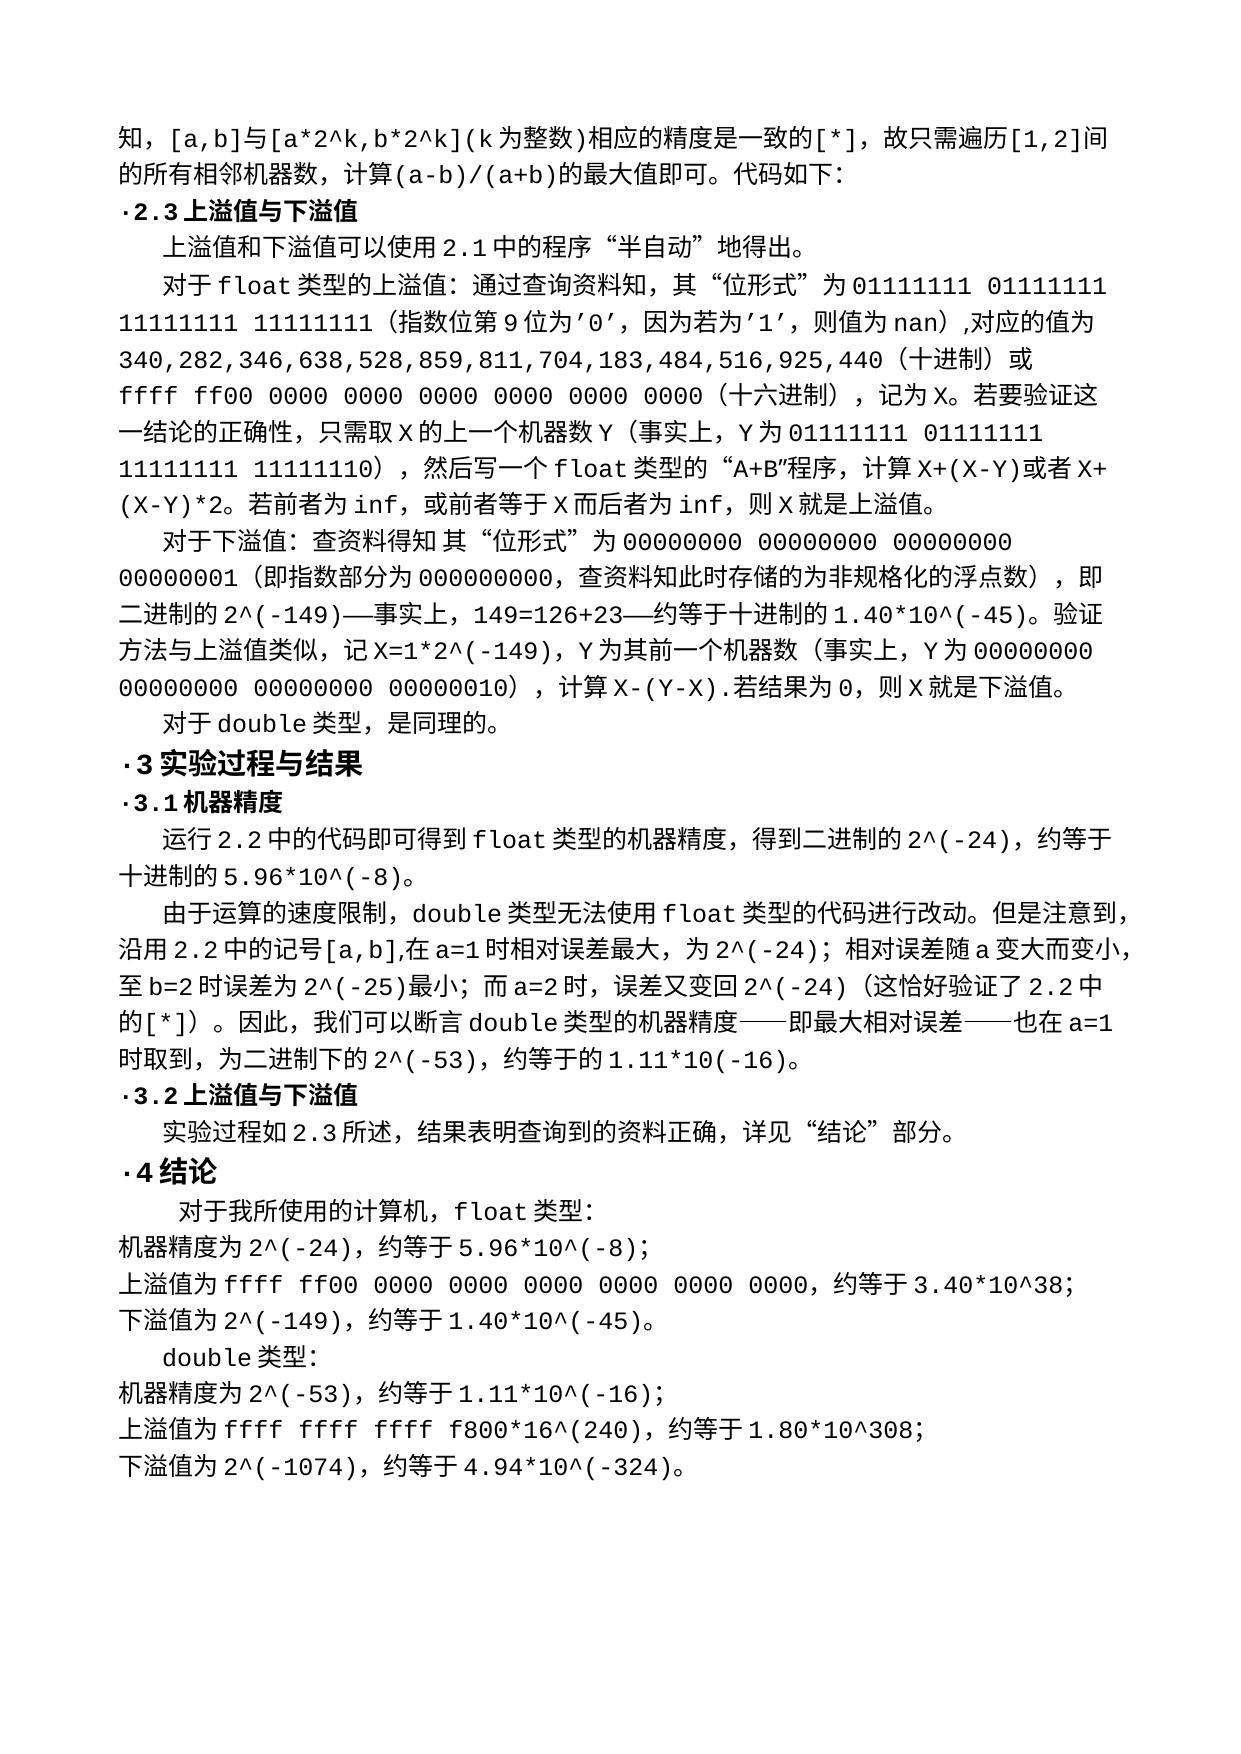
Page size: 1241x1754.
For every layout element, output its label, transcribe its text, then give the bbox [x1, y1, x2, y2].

text 对于下溢值：查资料得知 其“位形式”为00000000 00000000 00000000 00000001（即指数部分为000000000，查资料知此时存储的为非规格化的浮点数），即二进制的2^(-149)——事实上，149=126+23——约等于十进制的1.40*10^(-45)。验证方法与上溢值类似，记X=1*2^(-149)，Y为其前一个机器数（事实上，Y为00000000 00000000 00000000 00000010），计算X-(Y-X).若结果为0，则X就是下溢值。 [118, 521, 1122, 704]
text ·2.3上溢值与下溢值 [118, 191, 1122, 227]
text 由于运算的速度限制，double类型无法使用float类型的代码进行改动。但是注意到，沿用2.2中的记号[a,b],在a=1时相对误差最大，为2^(-24)；相对误差随a变大而变小，至b=2时误差为2^(-25)最小；而a=2时，误差又变回2^(-24)（这恰好验证了2.2中的[*]）。因此，我们可以断言double类型的机器精度——即最大相对误差——也在a=1时取到，为二进制下的2^(-53)，约等于的1.11*10(-16)。 [118, 893, 1122, 1076]
text 下溢值为2^(-1074)，约等于4.94*10^(-324)。 [118, 1446, 1122, 1483]
text 对于我所使用的计算机，float类型： 机器精度为2^(-24)，约等于5.96*10^(-8)； 上溢值为ffff ff00 0000 0000 0000 0000 0000 0000，约等于3.40*10^38； 下溢值为2^(-149)，约等于1.40*10^(-45)。 double类型： [118, 1191, 1122, 1373]
text ·3.1机器精度 [118, 783, 1122, 819]
text ·4结论 [118, 1148, 1122, 1191]
text 运行2.2中的代码即可得到float类型的机器精度，得到二进制的2^(-24)，约等于十进制的5.96*10^(-8)。 [118, 819, 1122, 893]
text 实验过程如2.3所述，结果表明查询到的资料正确，详见“结论”部分。 [118, 1112, 1122, 1148]
text ·3.2上溢值与下溢值 [118, 1076, 1122, 1112]
text 对于float类型的上溢值：通过查询资料知，其“位形式”为01111111 01111111 11111111 11111111（指数位第9位为’0’，因为若为’1’，则值为nan）,对应的值为340,282,346,638,528,859,811,704,183,484,516,925,440（十进制）或 ffff ff00 0000 0000 0000 0000 0000 0000（十六进制），记为X。若要验证这一结论的正确性，只需取X的上一个机器数Y（事实上，Y为01111111 01111111 11111111 11111110），然后写一个float类型的“A+B”程序，计算X+(X-Y)或者X+(X-Y)*2。若前者为inf，或前者等于X而后者为inf，则X就是上溢值。 [118, 265, 1122, 521]
text 机器精度为2^(-53)，约等于1.11*10^(-16)； 上溢值为ffff ffff ffff f800*16^(240)，约等于1.80*10^308； [118, 1373, 1122, 1446]
text 上溢值和下溢值可以使用2.1中的程序“半自动”地得出。 [118, 227, 1122, 265]
text 对于double类型，是同理的。 [118, 704, 1122, 740]
text ·3实验过程与结果 [118, 740, 1122, 783]
text 知，[a,b]与[a*2^k,b*2^k](k为整数)相应的精度是一致的[*]，故只需遍历[1,2]间的所有相邻机器数，计算(a-b)/(a+b)的最大值即可。代码如下： [118, 118, 1122, 191]
